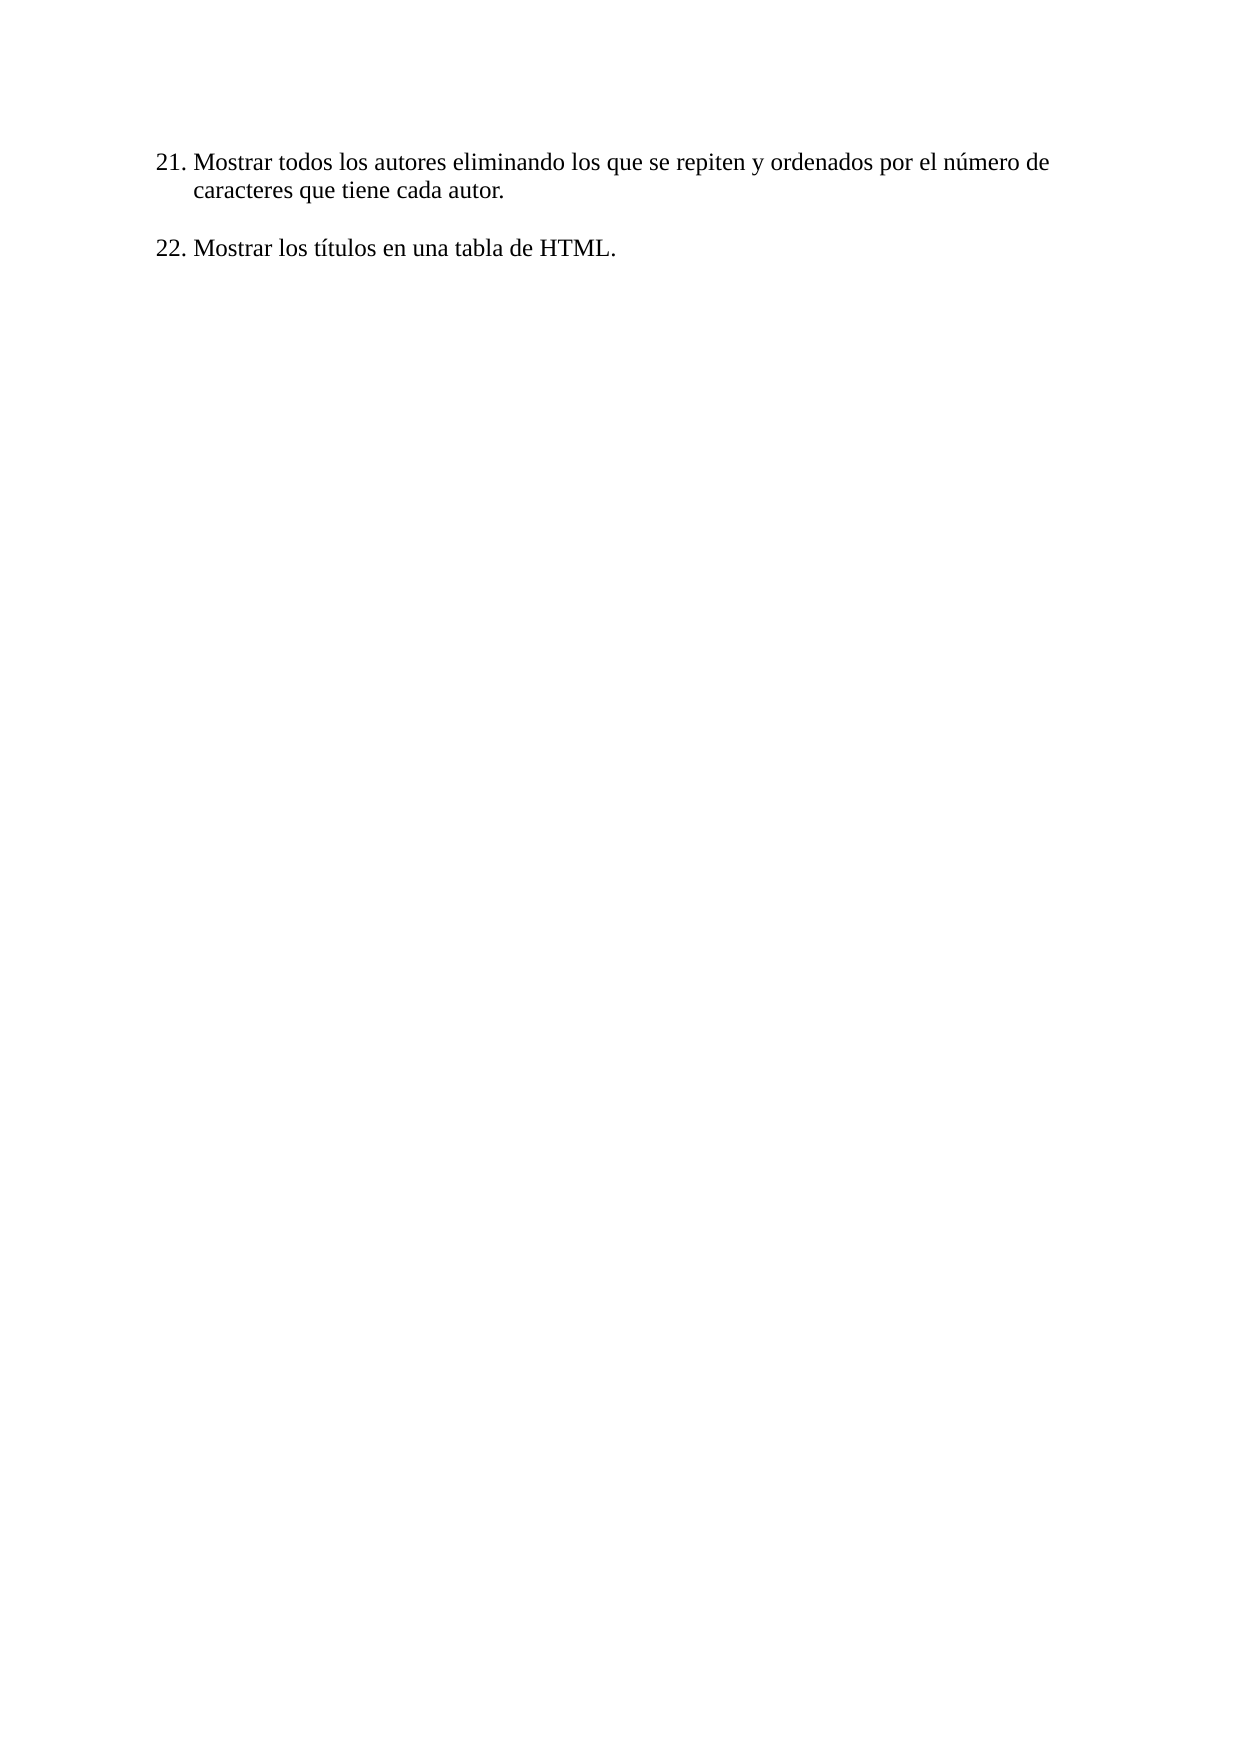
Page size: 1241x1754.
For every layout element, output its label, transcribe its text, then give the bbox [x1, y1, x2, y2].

list Mostrar los títulos en una tabla de HTML. [156, 233, 1122, 262]
list Mostrar todos los autores eliminando los que se repiten y ordenados por el número de caracteres que tiene cada autor. [156, 147, 1122, 204]
